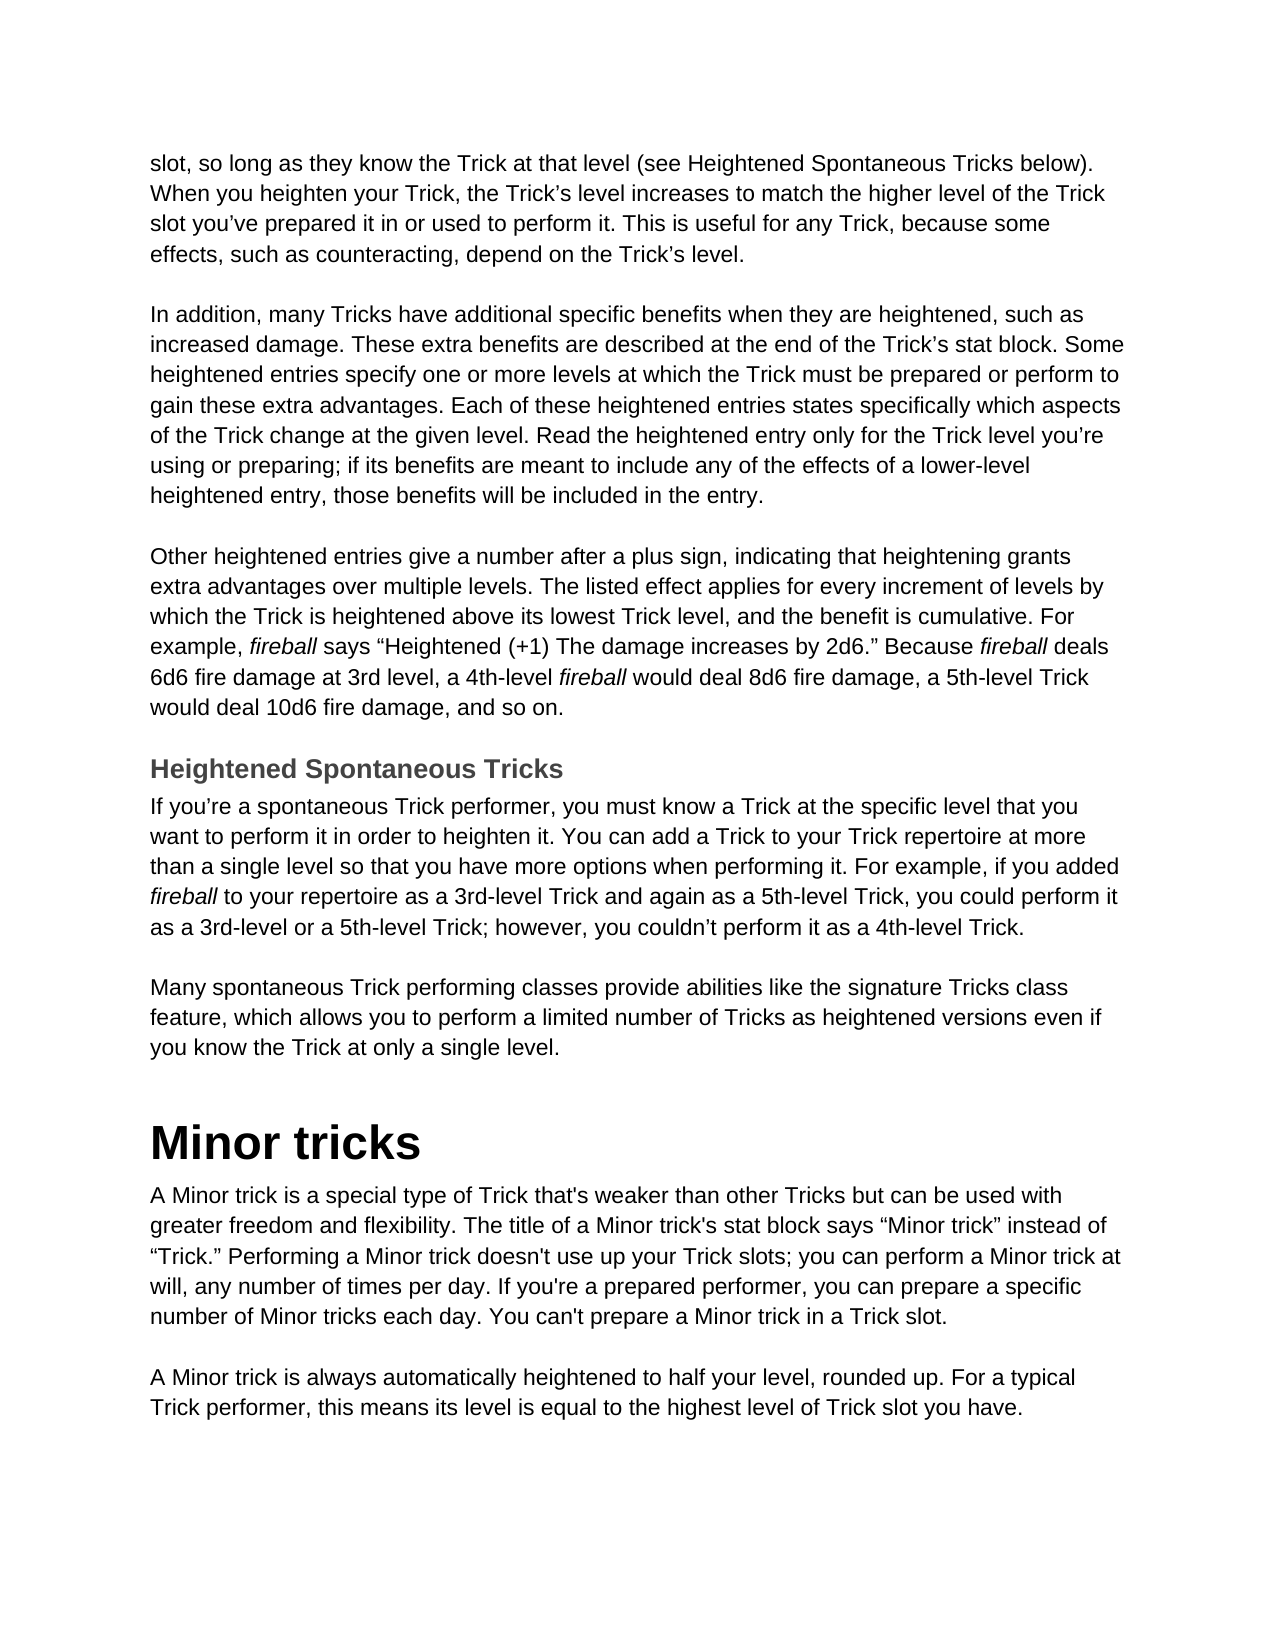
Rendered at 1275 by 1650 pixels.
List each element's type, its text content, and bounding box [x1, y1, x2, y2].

text A Minor trick is always automatically heightened to half your level, rounded up. For a typical Trick performer, this means its level is equal to the highest level of Trick slot you have. [150, 1363, 1125, 1420]
text slot, so long as they know the Trick at that level (see Heightened Spontaneous Tricks below). When you heighten your Trick, the Trick’s level increases to match the higher level of the Trick slot you’ve prepared it in or used to perform it. This is useful for any Trick, because some effects, such as counteracting, depend on the Trick’s level. [150, 150, 1125, 267]
text In addition, many Tricks have additional specific benefits when they are heightened, such as increased damage. These extra benefits are described at the end of the Trick’s stat block. Some heightened entries specify one or more levels at which the Trick must be prepared or perform to gain these extra advantages. Each of these heightened entries states specifically which aspects of the Trick change at the given level. Read the heightened entry only for the Trick level you’re using or preparing; if its benefits are meant to include any of the effects of a lower-level heightened entry, those benefits will be included in the entry. [150, 301, 1125, 509]
text A Minor trick is a special type of Trick that's weaker than other Tricks but can be used with greater freedom and flexibility. The title of a Minor trick's stat block says “Minor trick” instead of “Trick.” Performing a Minor trick doesn't use up your Trick slots; you can perform a Minor trick at will, any number of times per day. If you're a prepared performer, you can prepare a specific number of Minor tricks each day. You can't prepare a Minor trick in a Trick slot. [150, 1182, 1125, 1329]
subtitle Heightened Spontaneous Tricks [150, 753, 1125, 784]
text Other heightened entries give a number after a plus sign, indicating that heightening grants extra advantages over multiple levels. The listed effect applies for every increment of levels by which the Trick is heightened above its lowest Trick level, and the benefit is cumulative. For example, fireball says “Heightened (+1) The damage increases by 2d6.” Because fireball deals 6d6 fire damage at 3rd level, a 4th-level fireball would deal 8d6 fire damage, a 5th-level Trick would deal 10d6 fire damage, and so on. [150, 543, 1125, 720]
text Many spontaneous Trick performing classes provide abilities like the signature Tricks class feature, which allows you to perform a limited number of Tricks as heightened versions even if you know the Trick at only a single level. [150, 974, 1125, 1061]
text If you’re a spontaneous Trick performer, you must know a Trick at the specific level that you want to perform it in order to heighten it. You can add a Trick to your Trick repertoire at more than a single level so that you have more options when performing it. For example, if you added fireball to your repertoire as a 3rd-level Trick and again as a 5th-level Trick, you could perform it as a 3rd-level or a 5th-level Trick; however, you couldn’t perform it as a 4th-level Trick. [150, 793, 1125, 940]
subtitle Minor tricks [150, 1114, 1125, 1170]
